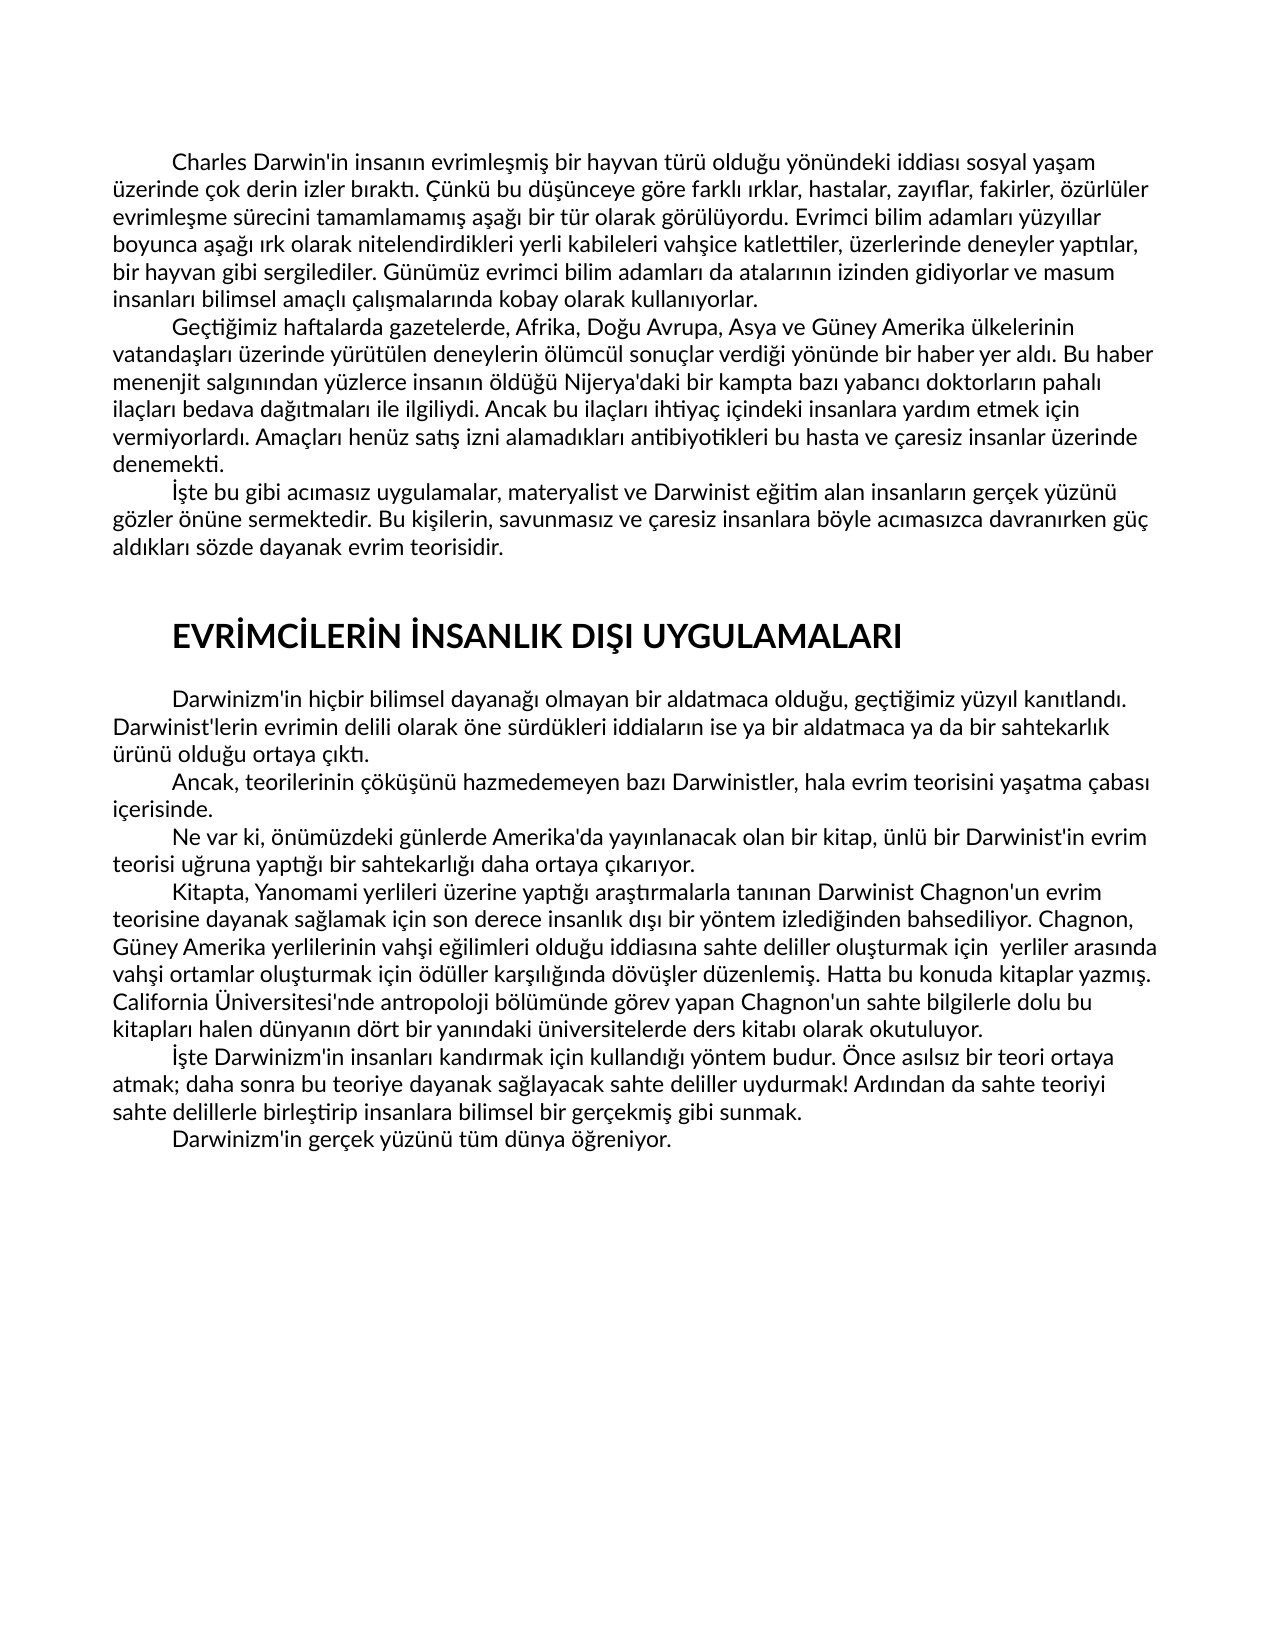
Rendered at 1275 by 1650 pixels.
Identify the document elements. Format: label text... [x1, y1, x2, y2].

text Ancak, teorilerinin çöküşünü hazmedemeyen bazı Darwinistler, hala evrim teorisini yaşatma çabası içerisinde. [112, 768, 1162, 823]
text Geçtiğimiz haftalarda gazetelerde, Afrika, Doğu Avrupa, Asya ve Güney Amerika ülkelerinin vatandaşları üzerinde yürütülen deneylerin ölümcül sonuçlar verdiği yönünde bir haber yer aldı. Bu haber menenjit salgınından yüzlerce insanın öldüğü Nijerya'daki bir kampta bazı yabancı doktorların pahalı ilaçları bedava dağıtmaları ile ilgiliydi. Ancak bu ilaçları ihtiyaç içindeki insanlara yardım etmek için vermiyorlardı. Amaçları henüz satış izni alamadıkları antibiyotikleri bu hasta ve çaresiz insanlar üzerinde denemekti. [112, 313, 1162, 478]
text Darwinizm'in hiçbir bilimsel dayanağı olmayan bir aldatmaca olduğu, geçtiğimiz yüzyıl kanıtlandı. Darwinist'lerin evrimin delili olarak öne sürdükleri iddiaların ise ya bir aldatmaca ya da bir sahtekarlık ürünü olduğu ortaya çıktı. [112, 685, 1162, 768]
text İşte Darwinizm'in insanları kandırmak için kullandığı yöntem budur. Önce asılsız bir teori ortaya atmak; daha sonra bu teoriye dayanak sağlayacak sahte deliller uydurmak! Ardından da sahte teoriyi sahte delillerle birleştirip insanlara bilimsel bir gerçekmiş gibi sunmak. [112, 1043, 1162, 1125]
text Kitapta, Yanomami yerlileri üzerine yaptığı araştırmalarla tanınan Darwinist Chagnon'un evrim teorisine dayanak sağlamak için son derece insanlık dışı bir yöntem izlediğinden bahsediliyor. Chagnon, Güney Amerika yerlilerinin vahşi eğilimleri olduğu iddiasına sahte deliller oluşturmak için yerliler arasında vahşi ortamlar oluşturmak için ödüller karşılığında dövüşler düzenlemiş. Hatta bu konuda kitaplar yazmış. California Üniversitesi'nde antropoloji bölümünde görev yapan Chagnon'un sahte bilgilerle dolu bu kitapları halen dünyanın dört bir yanındaki üniversitelerde ders kitabı olarak okutuluyor. [112, 878, 1162, 1043]
text Charles Darwin'in insanın evrimleşmiş bir hayvan türü olduğu yönündeki iddiası sosyal yaşam üzerinde çok derin izler bıraktı. Çünkü bu düşünceye göre farklı ırklar, hastalar, zayıflar, fakirler, özürlüler evrimleşme sürecini tamamlamamış aşağı bir tür olarak görülüyordu. Evrimci bilim adamları yüzyıllar boyunca aşağı ırk olarak nitelendirdikleri yerli kabileleri vahşice katlettiler, üzerlerinde deneyler yaptılar, bir hayvan gibi sergilediler. Günümüz evrimci bilim adamları da atalarının izinden gidiyorlar ve masum insanları bilimsel amaçlı çalışmalarında kobay olarak kullanıyorlar. [112, 148, 1162, 313]
subtitle EVRİMCİLERİN İNSANLIK DIŞI UYGULAMALARI [112, 615, 1162, 655]
text İşte bu gibi acımasız uygulamalar, materyalist ve Darwinist eğitim alan insanların gerçek yüzünü gözler önüne sermektedir. Bu kişilerin, savunmasız ve çaresiz insanlara böyle acımasızca davranırken güç aldıkları sözde dayanak evrim teorisidir. [112, 478, 1162, 560]
text Darwinizm'in gerçek yüzünü tüm dünya öğreniyor. [112, 1125, 1162, 1153]
text Ne var ki, önümüzdeki günlerde Amerika'da yayınlanacak olan bir kitap, ünlü bir Darwinist'in evrim teorisi uğruna yaptığı bir sahtekarlığı daha ortaya çıkarıyor. [112, 823, 1162, 878]
